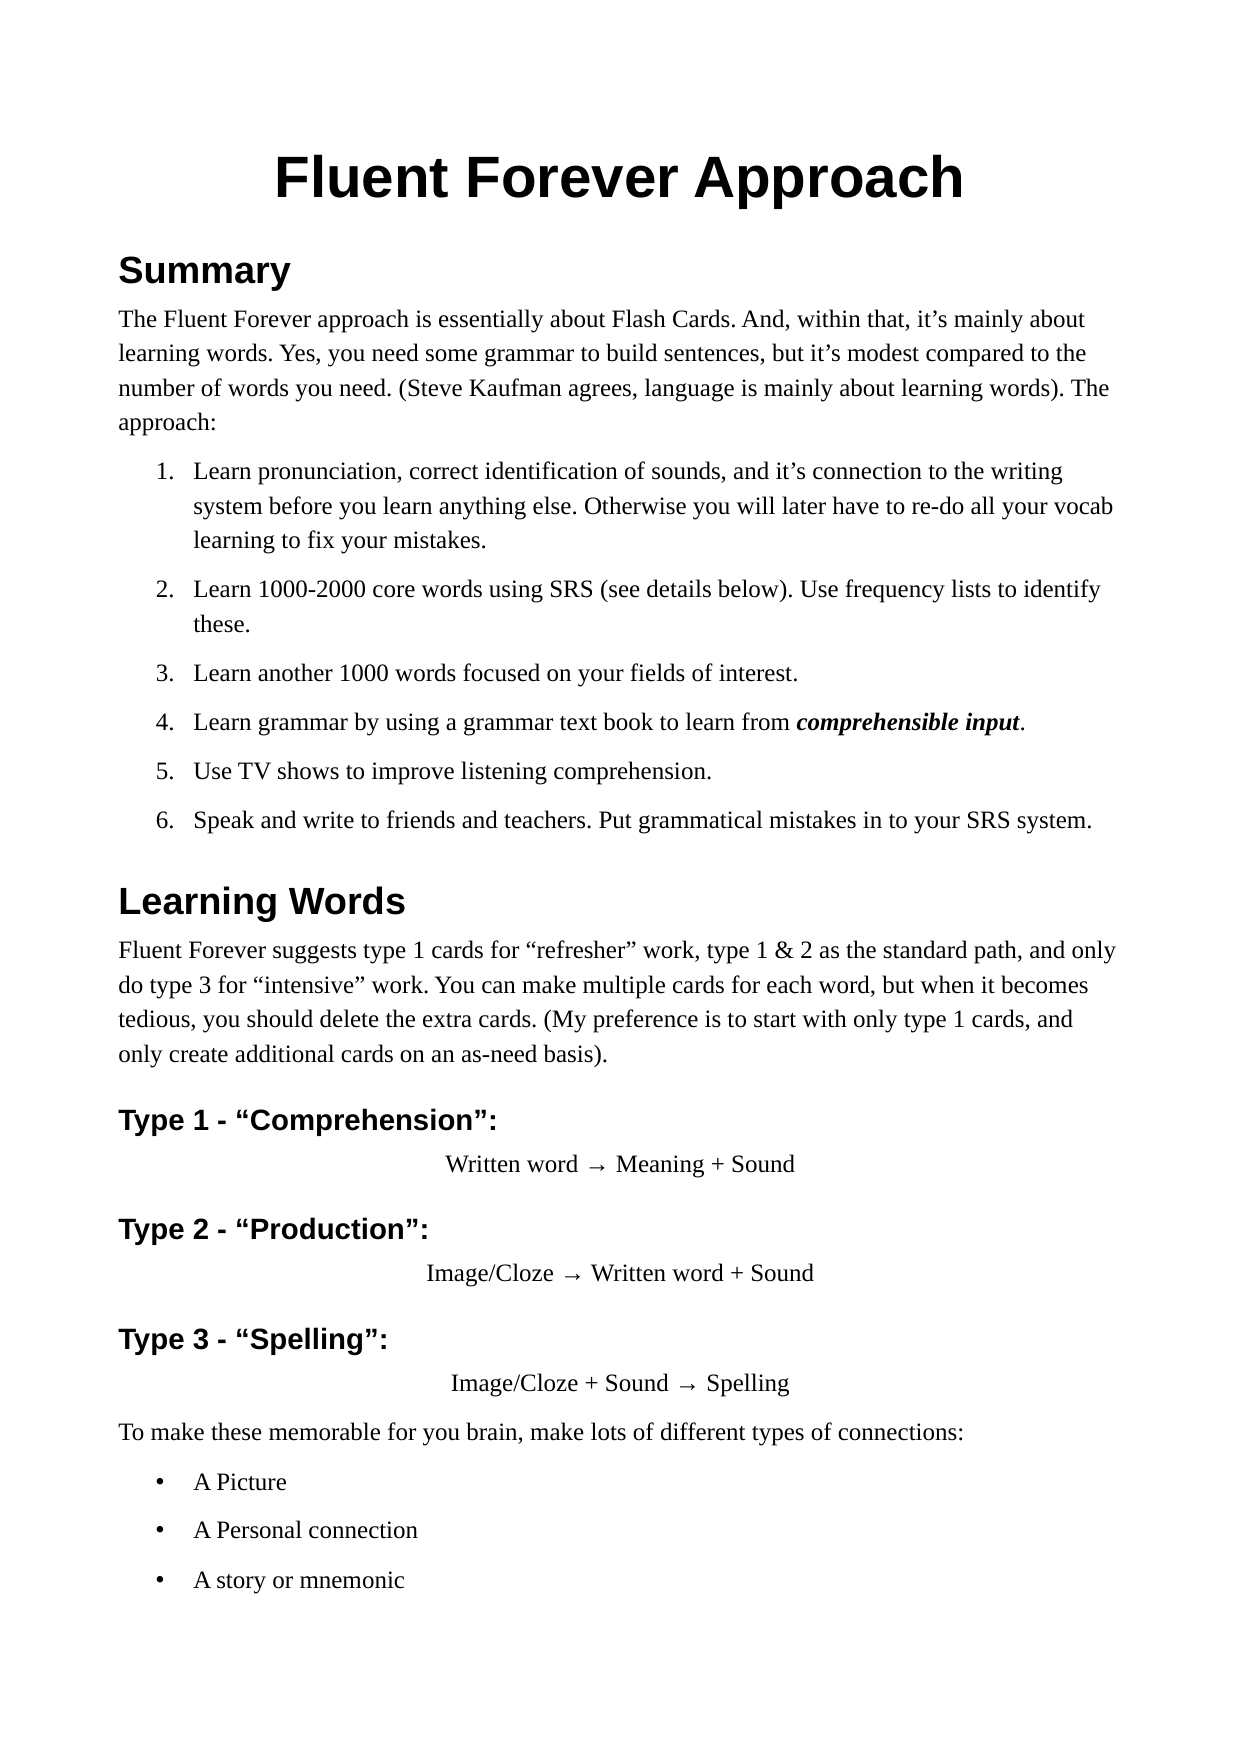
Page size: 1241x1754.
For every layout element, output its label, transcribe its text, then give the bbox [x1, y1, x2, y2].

subtitle Type 1 - “Comprehension”: [118, 1102, 1122, 1136]
list Use TV shows to improve listening comprehension. [156, 756, 1122, 785]
list Learn grammar by using a grammar text book to learn from comprehensible input. [156, 707, 1122, 736]
subtitle Type 3 - “Spelling”: [118, 1322, 1122, 1356]
text Image/Cloze + Sound → Spelling [118, 1368, 1122, 1397]
list A Personal connection [156, 1516, 1122, 1544]
list Learn pronunciation, correct identification of sounds, and it’s connection to the writing system before you learn anything else. Otherwise you will later have to re-do all your vocab learning to fix your mistakes. [156, 456, 1122, 554]
list A Picture [156, 1467, 1122, 1495]
subtitle Learning Words [118, 879, 1122, 923]
list A story or mnemonic [156, 1565, 1122, 1593]
text To make these memorable for you brain, make lots of different types of connections: [118, 1417, 1122, 1446]
list Speak and write to friends and teachers. Put grammatical mistakes in to your SRS system. [156, 805, 1122, 834]
text Fluent Forever suggests type 1 cards for “refresher” work, type 1 & 2 as the standard path, and only do type 3 for “intensive” work. You can make multiple cards for each word, but when it becomes tedious, you should delete the extra cards. (My preference is to start with only type 1 cards, and only create additional cards on an as-need basis). [118, 935, 1122, 1067]
text The Fluent Forever approach is essentially about Flash Cards. And, within that, it’s mainly about learning words. Yes, you need some grammar to build sentences, but it’s modest compared to the number of words you need. (Steve Kaufman agrees, language is mainly about learning words). The approach: [118, 304, 1122, 436]
subtitle Type 2 - “Production”: [118, 1212, 1122, 1246]
list Learn another 1000 words focused on your fields of interest. [156, 658, 1122, 687]
text Image/Cloze → Written word + Sound [118, 1258, 1122, 1287]
title Fluent Forever Approach [118, 143, 1122, 210]
subtitle Summary [118, 248, 1122, 291]
text Written word → Meaning + Sound [118, 1149, 1122, 1177]
list Learn 1000-2000 core words using SRS (see details below). Use frequency lists to identify these. [156, 574, 1122, 638]
